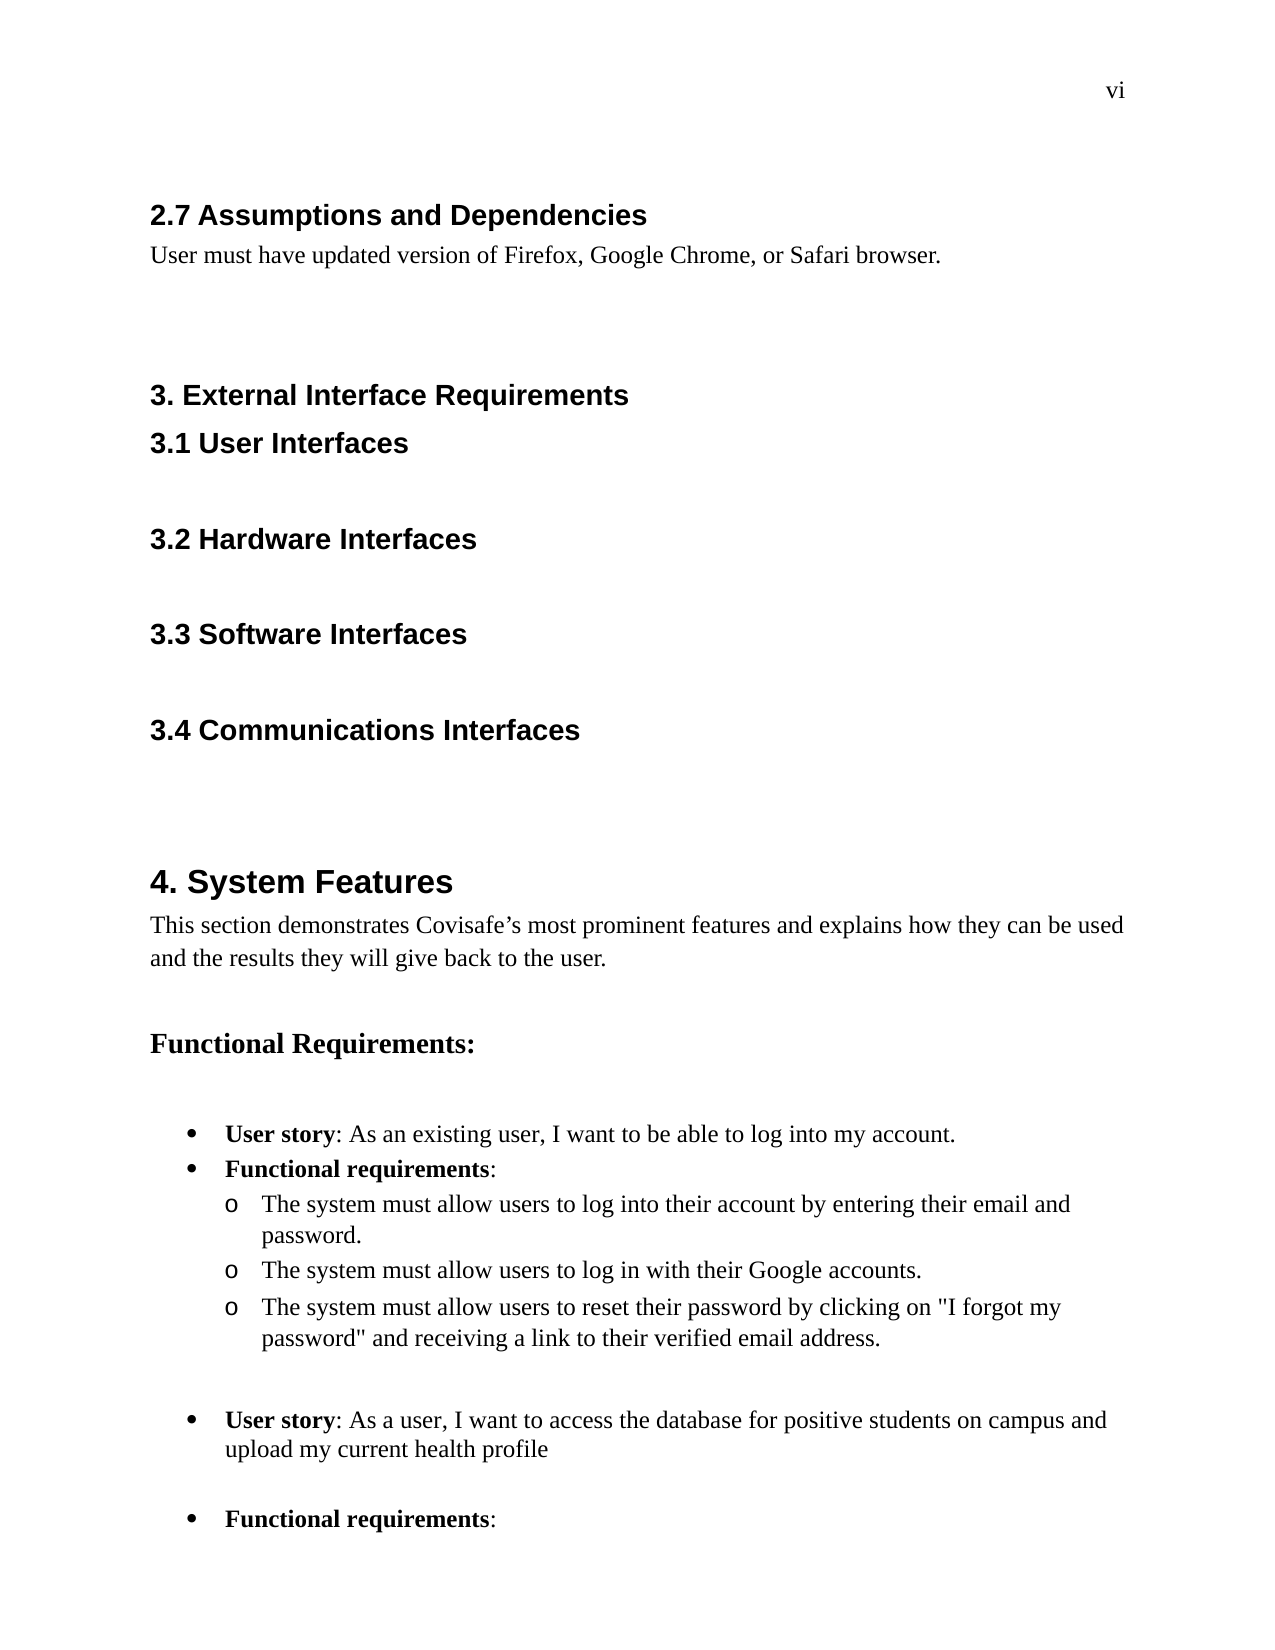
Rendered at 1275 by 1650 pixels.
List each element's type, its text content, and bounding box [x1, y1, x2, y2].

list Functional requirements: [187, 1154, 1125, 1183]
subtitle 3.1 User Interfaces [150, 426, 1125, 459]
list The system must allow users to log into their account by entering their email and password. [224, 1189, 1125, 1248]
text This section demonstrates Covisafe’s most prominent features and explains how they can be used and the results they will give back to the user. [150, 910, 1125, 971]
list The system must allow users to reset their password by clicking on "I forgot my password" and receiving a link to their verified email address. [224, 1292, 1125, 1351]
subtitle 3.3 Software Interfaces [150, 617, 1125, 651]
subtitle 2.7 Assumptions and Dependencies [150, 198, 1125, 231]
list The system must allow users to log in with their Google accounts. [224, 1255, 1125, 1286]
list User story: As a user, I want to access the database for positive students on campus and upload my current health profile [187, 1405, 1125, 1463]
list User story: As an existing user, I want to be able to log into my account. [187, 1119, 1125, 1148]
subtitle 4. System Features [150, 862, 1125, 901]
text Functional Requirements: [150, 1027, 1125, 1060]
subtitle 3.2 Hardware Interfaces [150, 522, 1125, 555]
list Functional requirements: [187, 1504, 1125, 1533]
subtitle 3.4 Communications Interfaces [150, 713, 1125, 746]
subtitle 3. External Interface Requirements [150, 378, 1125, 411]
text User must have updated version of Firefox, Google Chrome, or Safari browser. [150, 240, 1125, 269]
